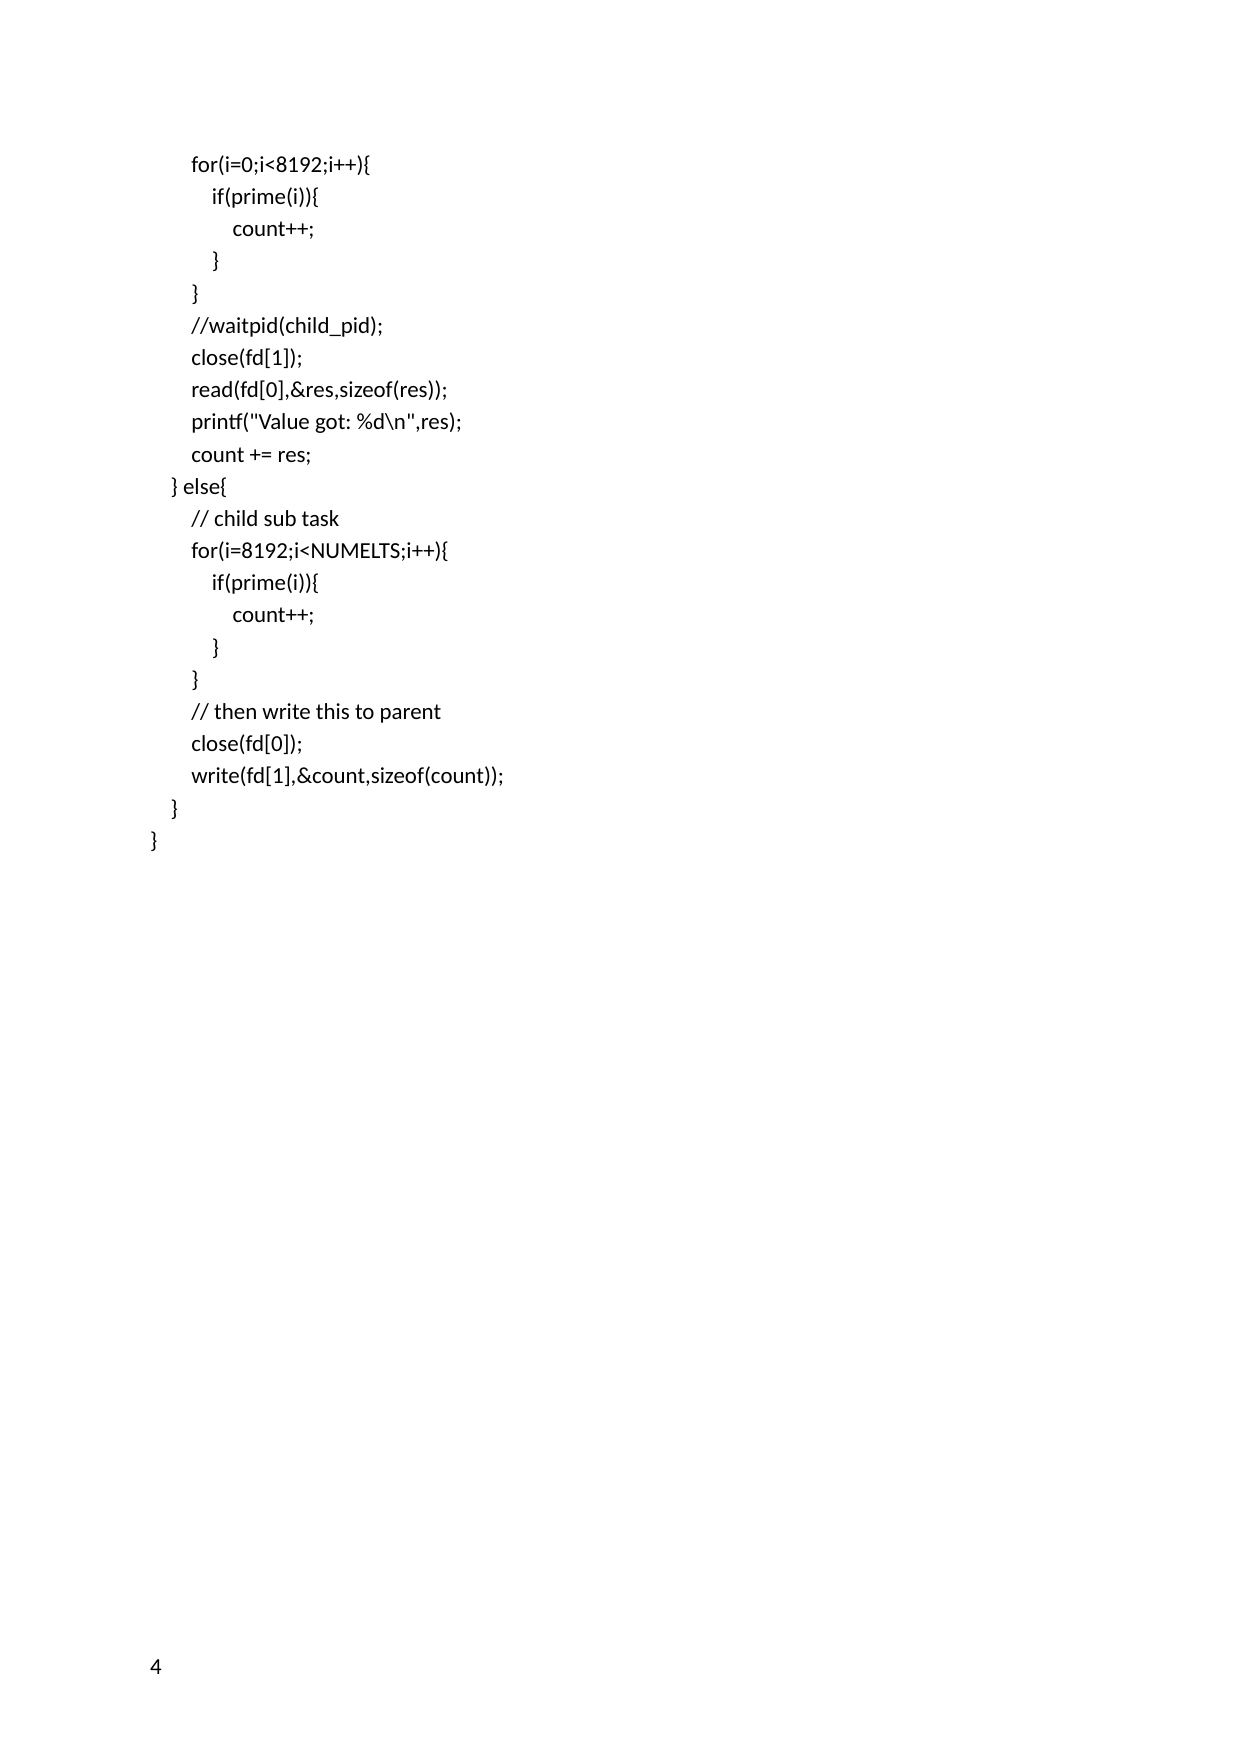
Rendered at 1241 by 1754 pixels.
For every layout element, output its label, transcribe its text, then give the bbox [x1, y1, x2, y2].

text close(fd[1]); [150, 343, 1090, 371]
text count++; [150, 214, 1090, 242]
text close(fd[0]); [150, 729, 1090, 757]
text read(fd[0],&res,sizeof(res)); [150, 375, 1090, 403]
text } else{ [150, 472, 1090, 500]
text if(prime(i)){ [150, 182, 1090, 210]
text // then write this to parent [150, 697, 1090, 725]
text } [150, 826, 1090, 854]
text printf("Value got: %d\n",res); [150, 407, 1090, 436]
text } [150, 665, 1090, 693]
text } [150, 633, 1090, 661]
text } [150, 794, 1090, 822]
text count += res; [150, 440, 1090, 468]
text } [150, 247, 1090, 274]
text } [150, 279, 1090, 307]
text //waitpid(child_pid); [150, 311, 1090, 339]
text if(prime(i)){ [150, 568, 1090, 596]
text for(i=8192;i<NUMELTS;i++){ [150, 536, 1090, 564]
text for(i=0;i<8192;i++){ [150, 150, 1090, 178]
text count++; [150, 601, 1090, 629]
text write(fd[1],&count,sizeof(count)); [150, 762, 1090, 789]
text // child sub task [150, 504, 1090, 532]
